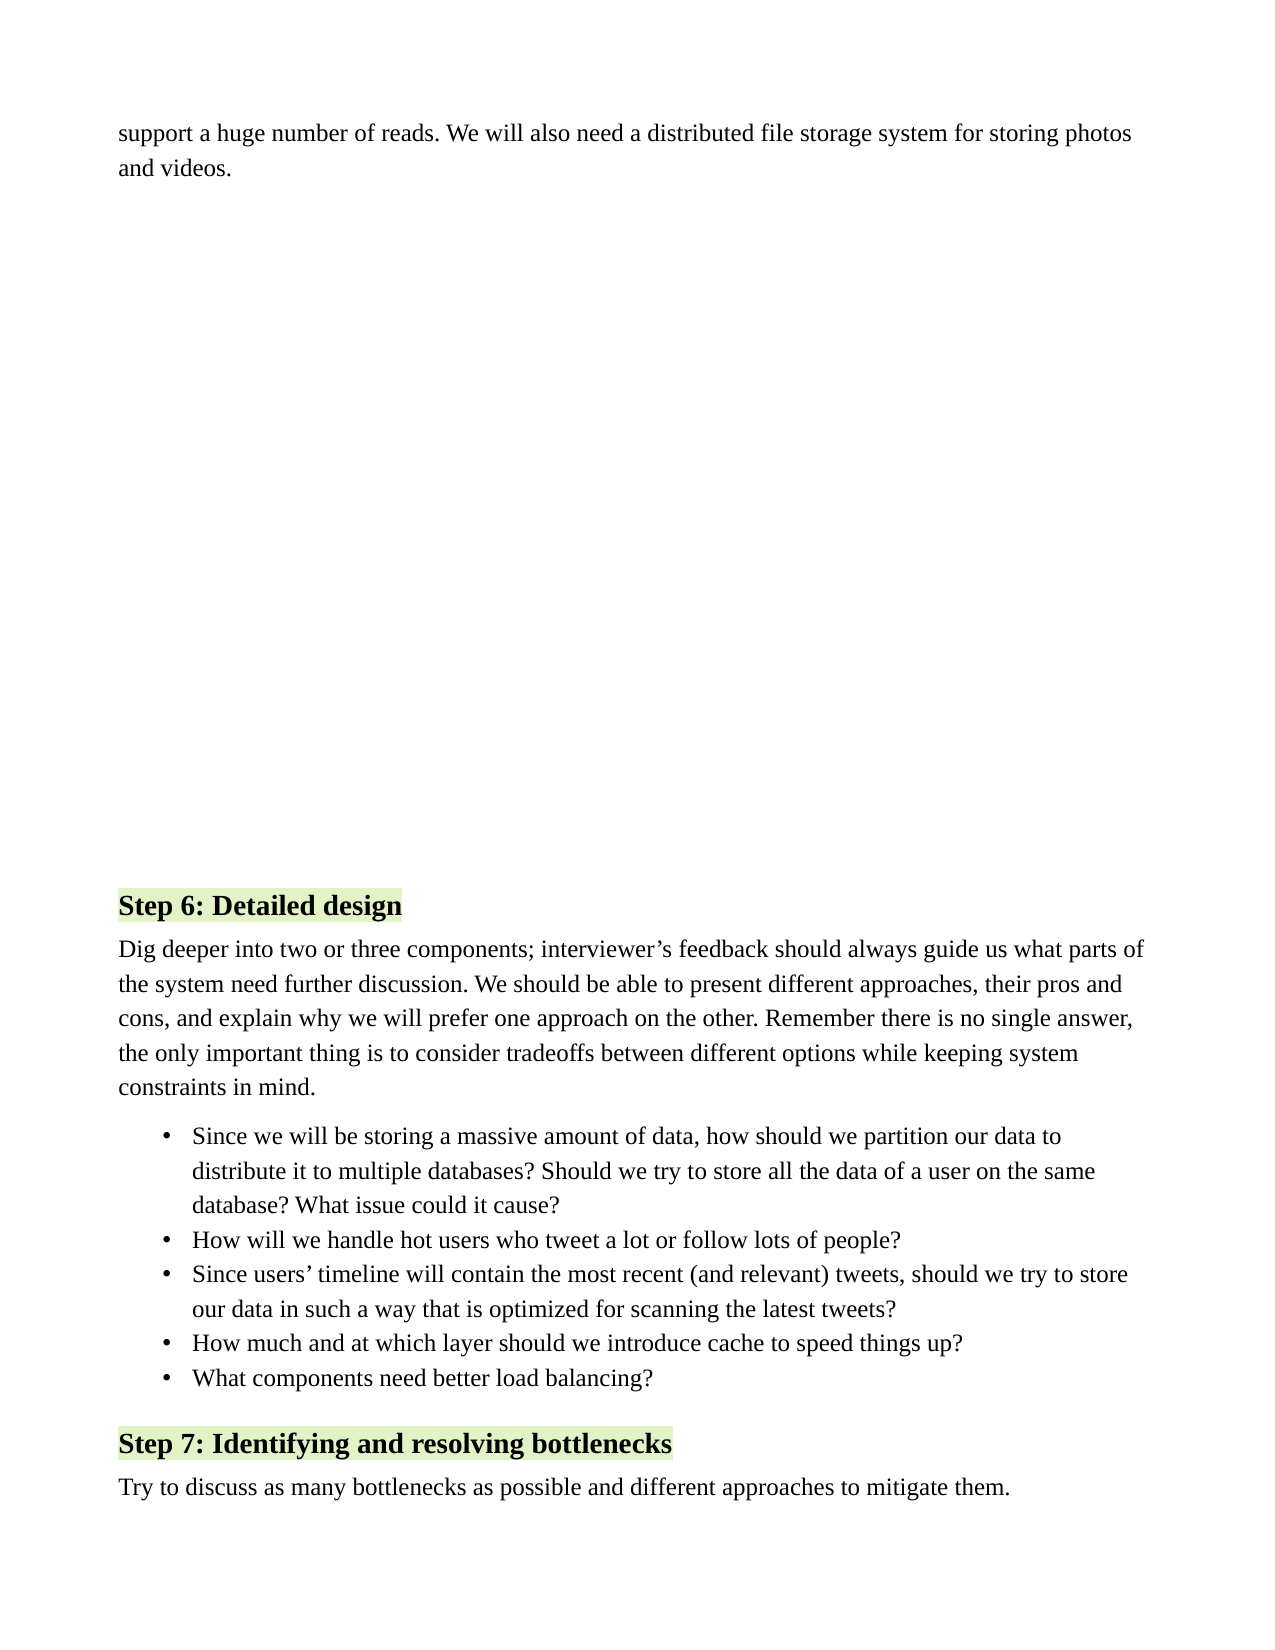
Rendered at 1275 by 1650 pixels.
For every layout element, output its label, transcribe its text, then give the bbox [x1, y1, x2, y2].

text Try to discuss as many bottlenecks as possible and different approaches to mitigate them. [118, 1472, 1157, 1501]
subtitle Step 7: Identifying and resolving bottlenecks [118, 1426, 1157, 1460]
list How will we handle hot users who tweet a lot or follow lots of people? [162, 1225, 1157, 1253]
text Dig deeper into two or three components; interviewer’s feedback should always guide us what parts of the system need further discussion. We should be able to present different approaches, their pros and cons, and explain why we will prefer one approach on the other. Remember there is no single answer, the only important thing is to consider tradeoffs between different options while keeping system constraints in mind. [118, 934, 1157, 1101]
text support a huge number of reads. We will also need a distributed file storage system for storing photos and videos. [118, 118, 1157, 181]
list How much and at which layer should we introduce cache to speed things up? [162, 1328, 1157, 1357]
list Since users’ timeline will contain the most recent (and relevant) tweets, should we try to store our data in such a way that is optimized for scanning the latest tweets? [162, 1259, 1157, 1322]
list What components need better load balancing? [162, 1363, 1157, 1391]
list Since we will be storing a massive amount of data, how should we partition our data to distribute it to multiple databases? Should we try to store all the data of a user on the same database? What issue could it cause? [162, 1121, 1157, 1219]
subtitle Step 6: Detailed design [118, 888, 1157, 922]
